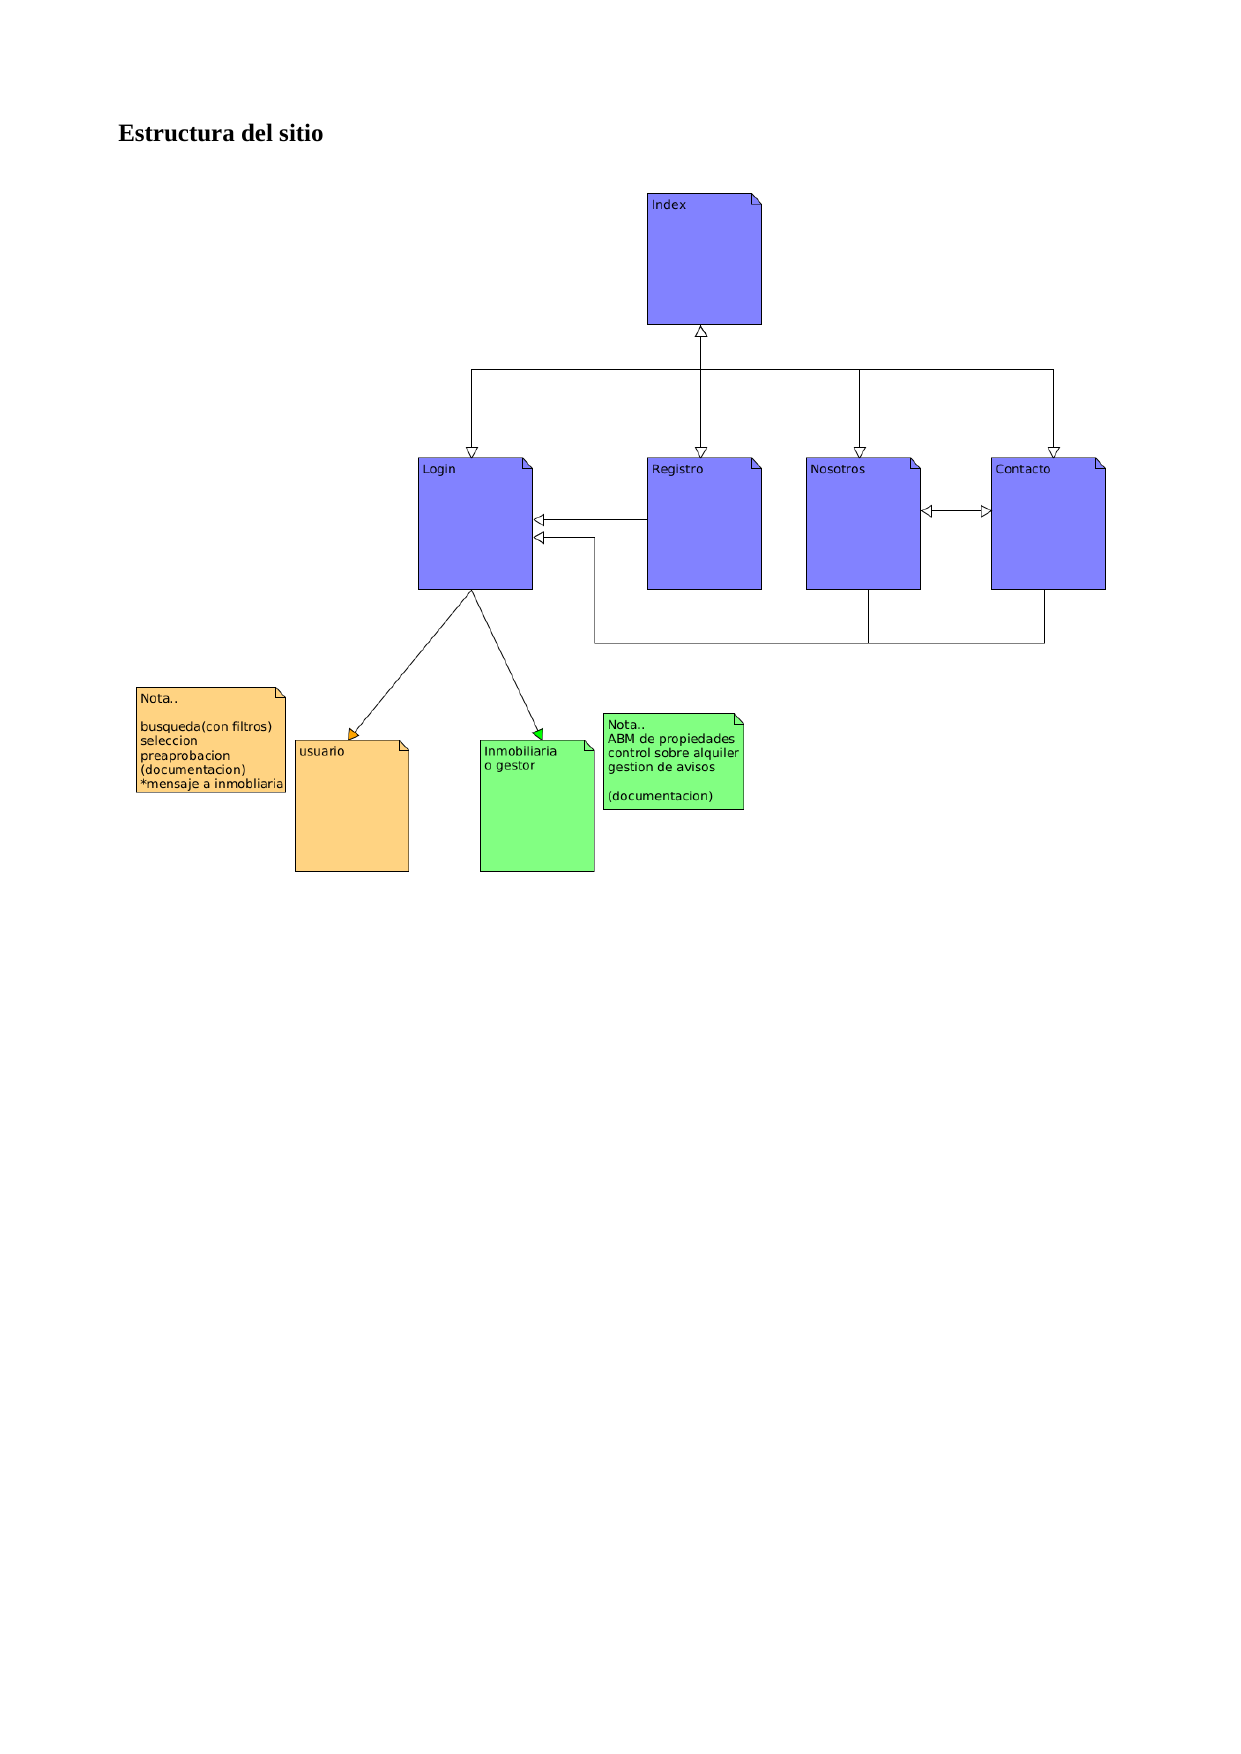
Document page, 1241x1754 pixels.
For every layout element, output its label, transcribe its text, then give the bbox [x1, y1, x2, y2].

picture [118, 175, 1123, 889]
text Estructura del sitio [118, 118, 1122, 147]
